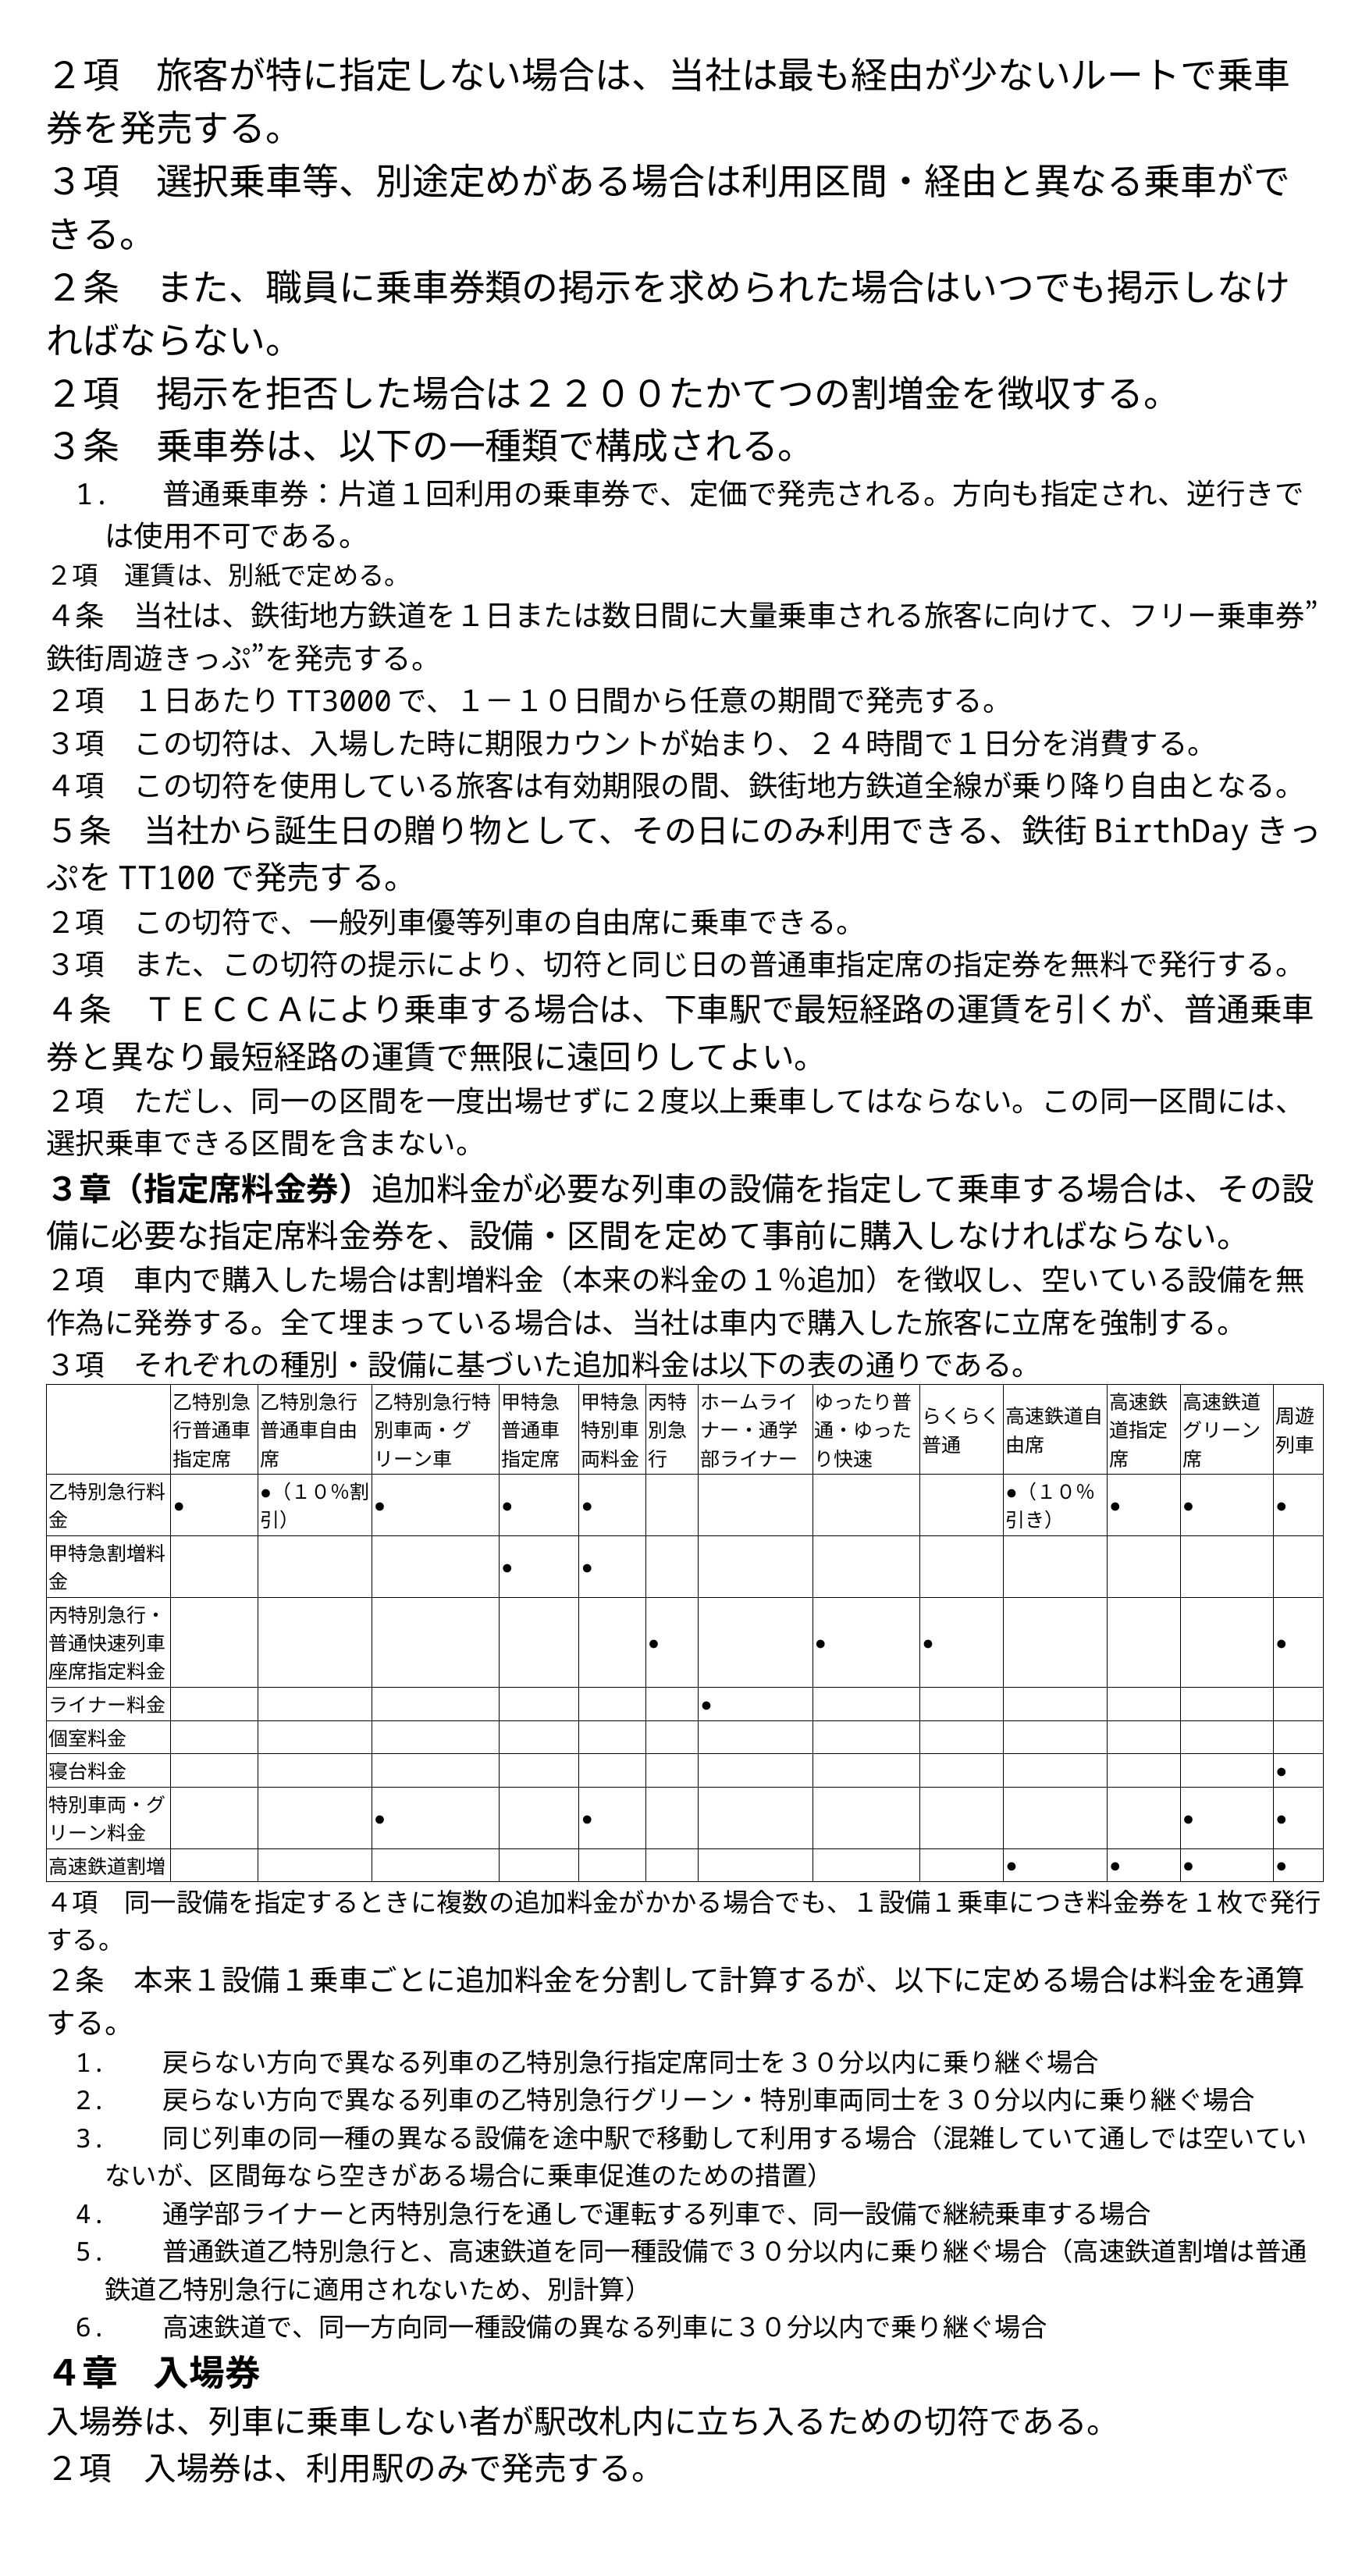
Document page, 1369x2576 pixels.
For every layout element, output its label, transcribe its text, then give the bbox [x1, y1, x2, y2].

table_header 周遊列車 [1274, 1385, 1323, 1474]
table_cell ● [579, 1475, 645, 1535]
table_cell [258, 1598, 372, 1687]
table_cell [1181, 1598, 1273, 1687]
table_cell [1004, 1598, 1107, 1687]
table_cell [646, 1721, 698, 1753]
text ３項 また、この切符の提示により、切符と同じ日の普通車指定席の指定券を無料で発行する。 [46, 941, 1323, 984]
table_cell [699, 1721, 813, 1753]
table_cell ● [1274, 1475, 1323, 1535]
table_cell [1004, 1688, 1107, 1720]
text ２項 旅客が特に指定しない場合は、当社は最も経由が少ないルートで乗車券を発売する。 [46, 46, 1323, 152]
table_cell [258, 1721, 372, 1753]
table_cell [1108, 1536, 1180, 1597]
text ３項 それぞれの種別・設備に基づいた追加料金は以下の表の通りである。 [46, 1342, 1323, 1384]
table_cell [258, 1788, 372, 1848]
table_cell [813, 1475, 919, 1535]
table_cell [171, 1754, 258, 1787]
table_cell [920, 1721, 1003, 1753]
table_header [47, 1385, 170, 1474]
table_cell [372, 1721, 499, 1753]
table_cell [579, 1688, 645, 1720]
table_cell [171, 1688, 258, 1720]
table_cell 寝台料金 [47, 1754, 170, 1787]
table_cell [699, 1536, 813, 1597]
table_cell [1274, 1688, 1323, 1720]
table_cell [258, 1688, 372, 1720]
table_cell ● [1108, 1849, 1180, 1881]
list 高速鉄道で、同一方向同一種設備の異なる列車に３０分以内で乗り継ぐ場合 [76, 2306, 1323, 2344]
table_cell ● [500, 1475, 578, 1535]
table_header 乙特別急行普通車自由席 [258, 1385, 372, 1474]
table_cell [579, 1754, 645, 1787]
table_cell ● [1181, 1475, 1273, 1535]
text ２条 また、職員に乗車券類の掲示を求められた場合はいつでも掲示しなければならない。 [46, 258, 1323, 365]
table_cell [920, 1849, 1003, 1881]
table_cell [813, 1688, 919, 1720]
table_cell ● [646, 1598, 698, 1687]
table_header らくらく普通 [920, 1385, 1003, 1474]
text ４項 同一設備を指定するときに複数の追加料金がかかる場合でも、１設備１乗車につき料金券を１枚で発行する。 [46, 1882, 1323, 1957]
table_cell [646, 1754, 698, 1787]
table_cell [646, 1788, 698, 1848]
table_cell [500, 1788, 578, 1848]
table_cell ライナー料金 [47, 1688, 170, 1720]
table_cell [171, 1536, 258, 1597]
table_cell [1004, 1536, 1107, 1597]
table_cell [1181, 1536, 1273, 1597]
text ２条 本来１設備１乗車ごとに追加料金を分割して計算するが、以下に定める場合は料金を通算する。 [46, 1957, 1323, 2042]
table_cell [646, 1849, 698, 1881]
list 普通鉄道乙特別急行と、高速鉄道を同一種設備で３０分以内に乗り継ぐ場合（高速鉄道割増は普通鉄道乙特別急行に適用されないため、別計算） [76, 2231, 1323, 2306]
table_cell [1181, 1688, 1273, 1720]
table_cell [171, 1598, 258, 1687]
table_cell [171, 1849, 258, 1881]
text ２項 掲示を拒否した場合は２２００たかてつの割増金を徴収する。 [46, 365, 1323, 417]
table_cell ● [1274, 1849, 1323, 1881]
table_cell [920, 1788, 1003, 1848]
text ３章（指定席料金券）追加料金が必要な列車の設備を指定して乗車する場合は、その設備に必要な指定席料金券を、設備・区間を定めて事前に購入しなければならない。 [46, 1163, 1323, 1257]
table_cell [1108, 1688, 1180, 1720]
table_cell ● [1108, 1475, 1180, 1535]
table_cell ● [171, 1475, 258, 1535]
table_cell 乙特別急行料金 [47, 1475, 170, 1535]
table_cell [813, 1788, 919, 1848]
text ２項 運賃は、別紙で定める。 [46, 555, 1323, 592]
table_cell ● [500, 1536, 578, 1597]
table_header 高速鉄道指定席 [1108, 1385, 1180, 1474]
table_cell [258, 1849, 372, 1881]
table_cell [1004, 1754, 1107, 1787]
table_cell [1108, 1721, 1180, 1753]
table_header 高速鉄道自由席 [1004, 1385, 1107, 1474]
table_cell ● [699, 1688, 813, 1720]
table_cell 特別車両・グリーン料金 [47, 1788, 170, 1848]
table_cell [1004, 1721, 1107, 1753]
table_header 乙特別急行普通車指定席 [171, 1385, 258, 1474]
table_cell [699, 1754, 813, 1787]
table_cell [579, 1598, 645, 1687]
table_cell [258, 1754, 372, 1787]
table_cell [1108, 1788, 1180, 1848]
table_cell ● [1274, 1754, 1323, 1787]
text ２項 車内で購入した場合は割増料金（本来の料金の１％追加）を徴収し、空いている設備を無作為に発券する。全て埋まっている場合は、当社は車内で購入した旅客に立席を強制する。 [46, 1257, 1323, 1342]
table_cell [813, 1849, 919, 1881]
table_cell [1108, 1754, 1180, 1787]
text ４条 当社は、鉄街地方鉄道を１日または数日間に大量乗車される旅客に向けて、フリー乗車券”鉄街周遊きっぷ”を発売する。 [46, 592, 1323, 678]
table_cell [699, 1849, 813, 1881]
text ２項 この切符で、一般列車優等列車の自由席に乗車できる。 [46, 899, 1323, 941]
table_cell [372, 1536, 499, 1597]
table_header ホームライナー・通学部ライナー [699, 1385, 813, 1474]
table_cell 個室料金 [47, 1721, 170, 1753]
table_cell [920, 1475, 1003, 1535]
text ２項 ただし、同一の区間を一度出場せずに２度以上乗車してはならない。この同一区間には、選択乗車できる区間を含まない。 [46, 1078, 1323, 1163]
table_cell ● [1181, 1849, 1273, 1881]
table_cell [258, 1536, 372, 1597]
table_header 丙特別急行 [646, 1385, 698, 1474]
table_header 甲特急特別車両料金 [579, 1385, 645, 1474]
table_cell ● [579, 1788, 645, 1848]
table_cell [699, 1788, 813, 1848]
table_cell [500, 1754, 578, 1787]
table_cell [646, 1475, 698, 1535]
list 通学部ライナーと丙特別急行を通しで運転する列車で、同一設備で継続乗車する場合 [76, 2193, 1323, 2231]
table_cell [1274, 1721, 1323, 1753]
table_cell [699, 1598, 813, 1687]
table_cell ● [579, 1536, 645, 1597]
table_cell ● [920, 1598, 1003, 1687]
table_cell [372, 1688, 499, 1720]
table_cell ● [372, 1475, 499, 1535]
table_cell [500, 1721, 578, 1753]
table_cell [372, 1754, 499, 1787]
table_cell [813, 1536, 919, 1597]
table_cell ● [1274, 1598, 1323, 1687]
table_header 高速鉄道グリーン席 [1181, 1385, 1273, 1474]
text ４章 入場券 [46, 2344, 1323, 2396]
table_cell [1181, 1721, 1273, 1753]
table_cell [500, 1598, 578, 1687]
text 入場券は、列車に乗車しない者が駅改札内に立ち入るための切符である。 [46, 2396, 1323, 2443]
table_cell [646, 1688, 698, 1720]
list 普通乗車券：片道１回利用の乗車券で、定価で発売される。方向も指定され、逆行きでは使用不可である。 [76, 470, 1323, 555]
table_cell [372, 1598, 499, 1687]
table_cell [171, 1788, 258, 1848]
table_cell ● [1274, 1788, 1323, 1848]
list 戻らない方向で異なる列車の乙特別急行グリーン・特別車両同士を３０分以内に乗り継ぐ場合 [76, 2080, 1323, 2118]
table_cell ● [1004, 1849, 1107, 1881]
table_cell [813, 1754, 919, 1787]
text ４項 この切符を使用している旅客は有効期限の間、鉄街地方鉄道全線が乗り降り自由となる。 [46, 763, 1323, 805]
table_cell [1274, 1536, 1323, 1597]
table_cell ● [372, 1788, 499, 1848]
text ２項 １日あたりTT3000で、１－１０日間から任意の期間で発売する。 [46, 678, 1323, 720]
table_cell [1181, 1754, 1273, 1787]
table_cell [171, 1721, 258, 1753]
text ３項 選択乗車等、別途定めがある場合は利用区間・経由と異なる乗車ができる。 [46, 152, 1323, 258]
table_cell [1004, 1788, 1107, 1848]
table_cell 甲特急割増料金 [47, 1536, 170, 1597]
table_cell ● [1181, 1788, 1273, 1848]
text ５条 当社から誕生日の贈り物として、その日にのみ利用できる、鉄街BirthDayきっぷをTT100で発売する。 [46, 805, 1323, 899]
table_header 乙特別急行特別車両・グリーン車 [372, 1385, 499, 1474]
table_cell 丙特別急行・普通快速列車座席指定料金 [47, 1598, 170, 1687]
table_cell [1108, 1598, 1180, 1687]
table_cell [500, 1688, 578, 1720]
table_cell [920, 1754, 1003, 1787]
text ３項 この切符は、入場した時に期限カウントが始まり、２４時間で１日分を消費する。 [46, 720, 1323, 763]
text ４条 ＴＥＣＣＡにより乗車する場合は、下車駅で最短経路の運賃を引くが、普通乗車券と異なり最短経路の運賃で無限に遠回りしてよい。 [46, 984, 1323, 1078]
table_header ゆったり普通・ゆったり快速 [813, 1385, 919, 1474]
text ３条 乗車券は、以下の一種類で構成される。 [46, 417, 1323, 470]
table_cell [579, 1849, 645, 1881]
table_cell [372, 1849, 499, 1881]
table_cell [699, 1475, 813, 1535]
table_cell [500, 1849, 578, 1881]
table_cell ●（１０％引き） [1004, 1475, 1107, 1535]
table_cell [813, 1721, 919, 1753]
table_cell [920, 1688, 1003, 1720]
table_cell ● [813, 1598, 919, 1687]
table_header 甲特急普通車指定席 [500, 1385, 578, 1474]
table_cell [646, 1536, 698, 1597]
text ２項 入場券は、利用駅のみで発売する。 [46, 2443, 1323, 2490]
list 同じ列車の同一種の異なる設備を途中駅で移動して利用する場合（混雑していて通しでは空いていないが、区間毎なら空きがある場合に乗車促進のための措置） [76, 2118, 1323, 2193]
table_cell 高速鉄道割増 [47, 1849, 170, 1881]
table_cell [579, 1721, 645, 1753]
table_cell ●（１０％割引） [258, 1475, 372, 1535]
table_cell [920, 1536, 1003, 1597]
list 戻らない方向で異なる列車の乙特別急行指定席同士を３０分以内に乗り継ぐ場合 [76, 2042, 1323, 2080]
